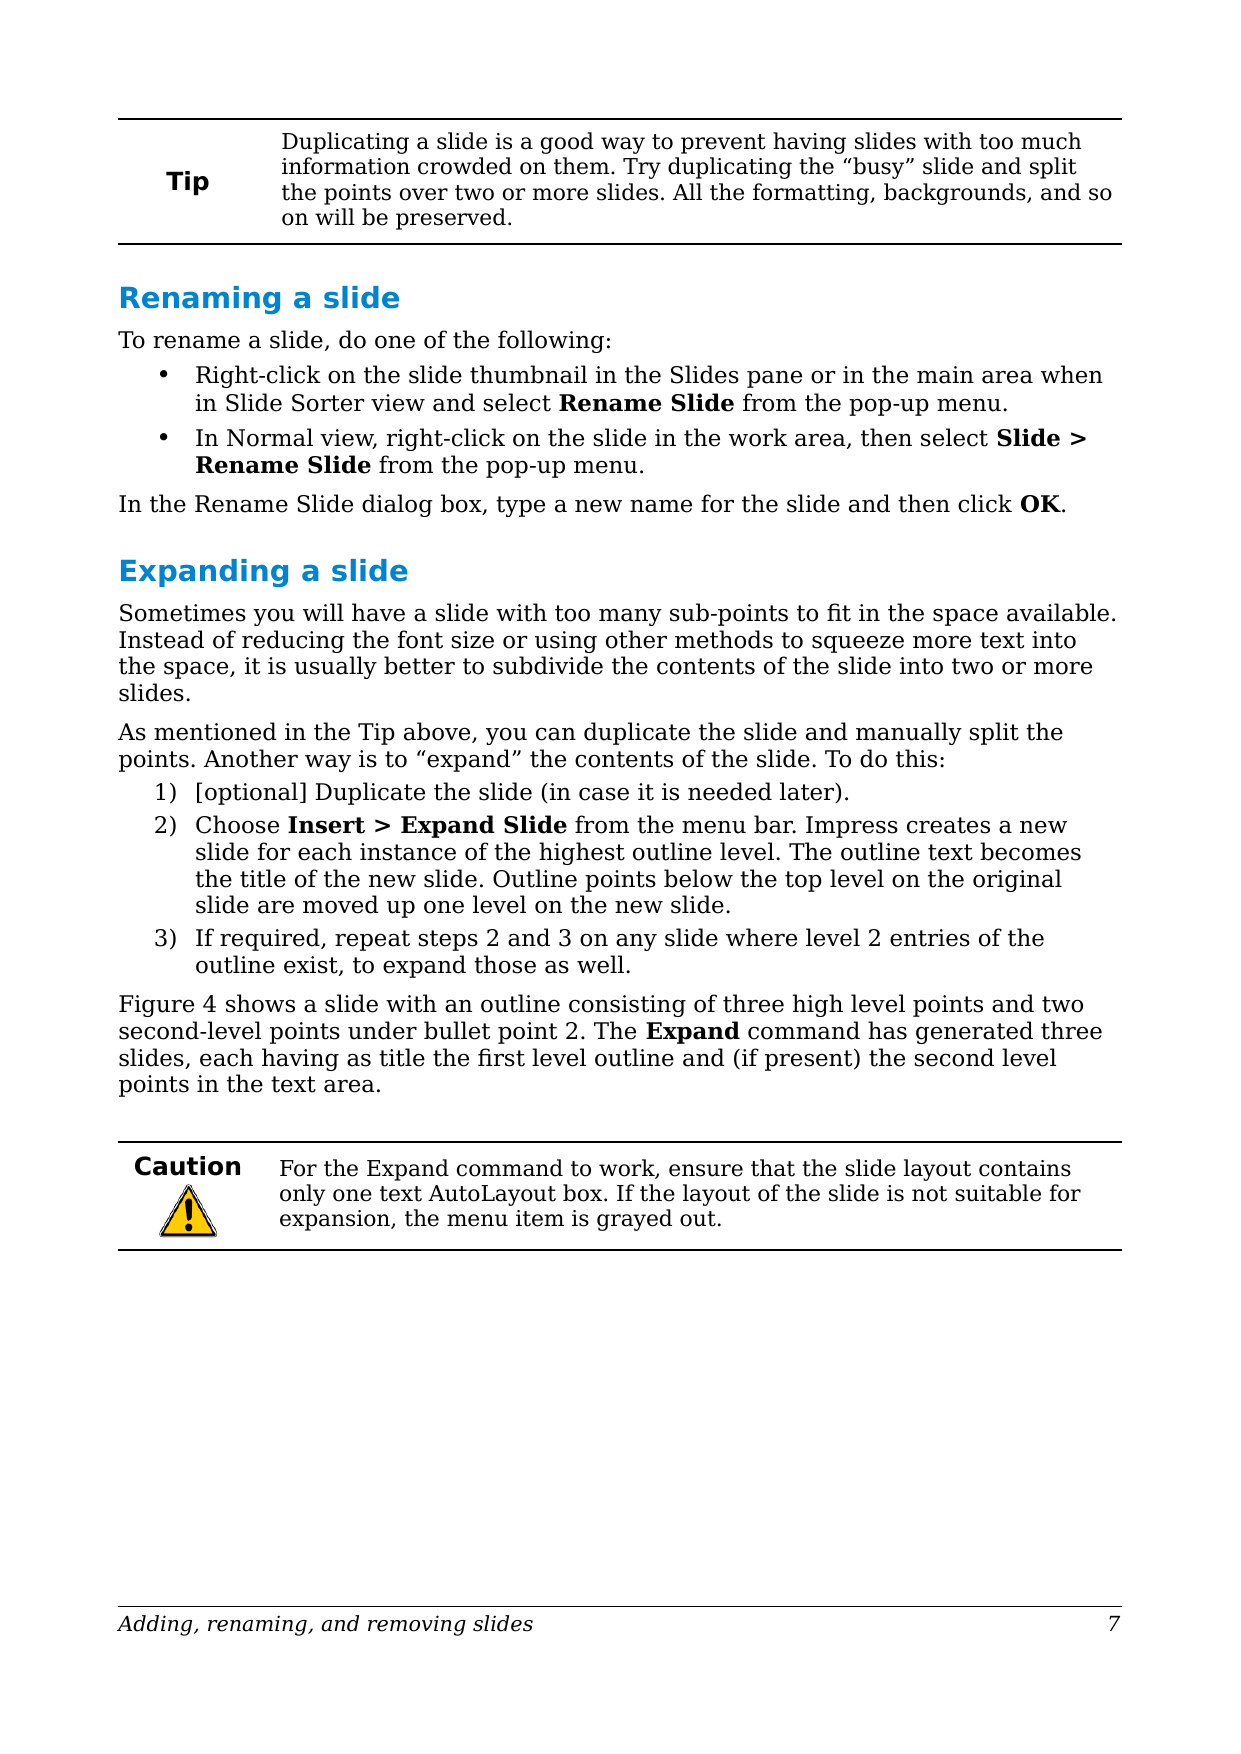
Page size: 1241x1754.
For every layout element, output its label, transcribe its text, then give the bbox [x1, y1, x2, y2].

list In Normal view, right-click on the slide in the work area, then select Slide > Rename Slide from the pop‑up menu. [156, 423, 1122, 479]
list If required, repeat steps 2 and 3 on any slide where level 2 entries of the outline exist, to expand those as well. [177, 925, 1122, 979]
list Right-click on the slide thumbnail in the Slides pane or in the main area when in Slide Sorter view and select Rename Slide from the pop‑up menu. [156, 360, 1122, 417]
text Sometimes you will have a slide with too many sub-points to fit in the space available. Instead of reducing the font size or using other methods to squeeze more text into the space, it is usually better to subdivide the contents of the slide into two or more slides. [118, 600, 1122, 707]
picture [155, 1180, 220, 1241]
subtitle Expanding a slide [118, 554, 1122, 588]
table_header Caution [118, 1143, 257, 1249]
list Choose Insert > Expand Slide from the menu bar. Impress creates a new slide for each instance of the highest outline level. The outline text becomes the title of the new slide. Outline points below the top level on the original slide are moved up one level on the new slide. [177, 812, 1122, 919]
table_header Tip [118, 120, 257, 243]
list As mentioned in the Tip above, you can duplicate the slide and manually split the points. Another way is to “expand” the contents of the slide. To do this: [118, 719, 1122, 773]
table_header Duplicating a slide is a good way to prevent having slides with too much information crowded on them. Try duplicating the “busy” slide and split the points over two or more slides. All the formatting, backgrounds, and so on will be preserved. [258, 120, 1122, 243]
table_header For the Expand command to work, ensure that the slide layout contains only one text AutoLayout box. If the layout of the slide is not suitable for expansion, the menu item is grayed out. [258, 1143, 1122, 1249]
list [optional] Duplicate the slide (in case it is needed later). [177, 779, 1122, 806]
text Figure 4 shows a slide with an outline consisting of three high level points and two second-level points under bullet point 2. The Expand command has generated three slides, each having as title the first level outline and (if present) the second level points in the text area. [118, 991, 1122, 1098]
subtitle Renaming a slide [118, 281, 1122, 315]
list To rename a slide, do one of the following: [118, 327, 1122, 354]
text In the Rename Slide dialog box, type a new name for the slide and then click OK. [118, 491, 1122, 518]
